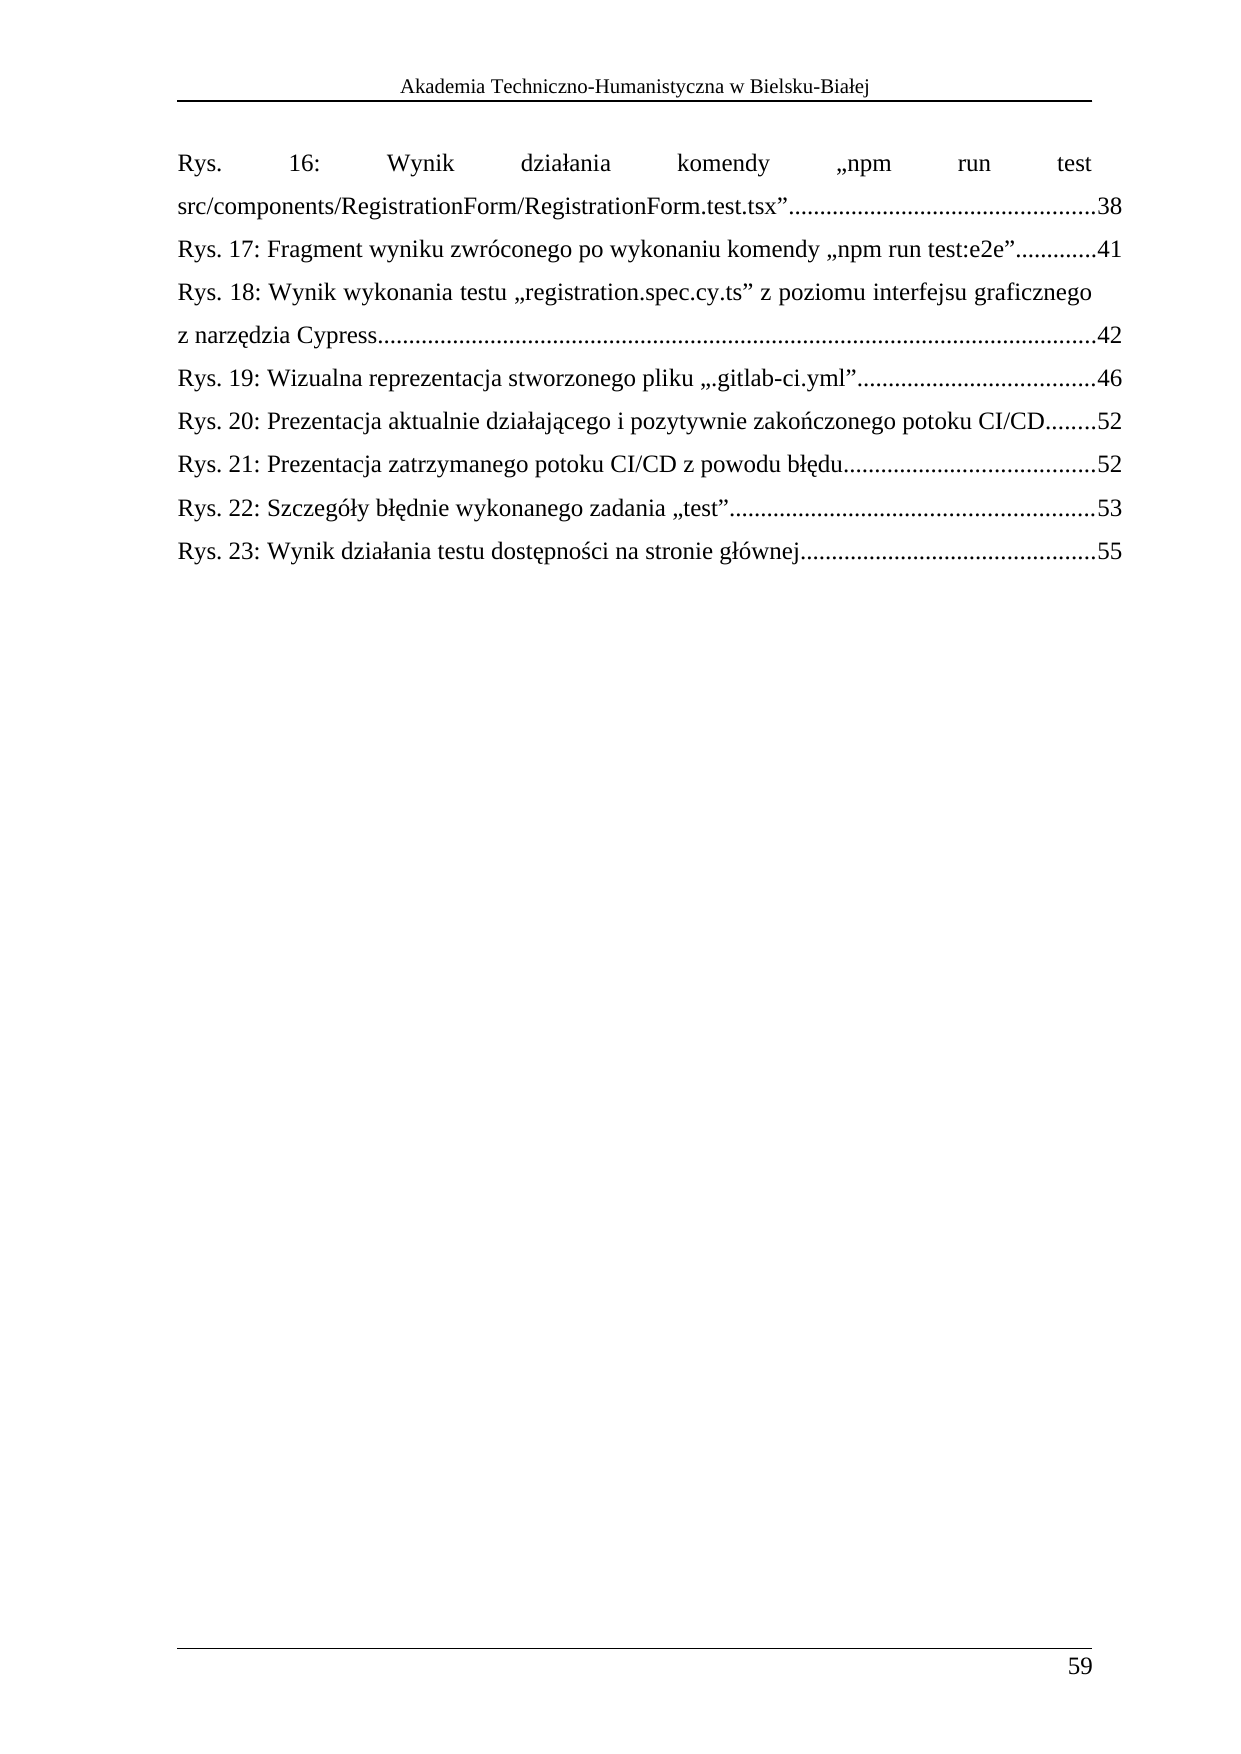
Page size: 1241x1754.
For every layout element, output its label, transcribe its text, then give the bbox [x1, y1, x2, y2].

text Rys. 17: Fragment wyniku zwróconego po wykonaniu komendy „npm run test:e2e” 41 [177, 234, 1092, 263]
text Rys. 18: Wynik wykonania testu „registration.spec.cy.ts” z poziomu interfejsu graficznego z narzędzia Cypress 42 [177, 277, 1092, 349]
text Rys. 22: Szczegóły błędnie wykonanego zadania „test” 53 [177, 493, 1092, 521]
text Rys. 20: Prezentacja aktualnie działającego i pozytywnie zakończonego potoku CI/CD 52 [177, 406, 1092, 435]
text Rys. 21: Prezentacja zatrzymanego potoku CI/CD z powodu błędu 52 [177, 449, 1092, 478]
text Rys. 16: Wynik działania komendy „npm run test src/components/RegistrationForm/RegistrationForm.test.tsx” 38 [177, 148, 1092, 219]
text Rys. 19: Wizualna reprezentacja stworzonego pliku „.gitlab-ci.yml” 46 [177, 363, 1092, 392]
text Rys. 23: Wynik działania testu dostępności na stronie głównej 55 [177, 536, 1092, 564]
